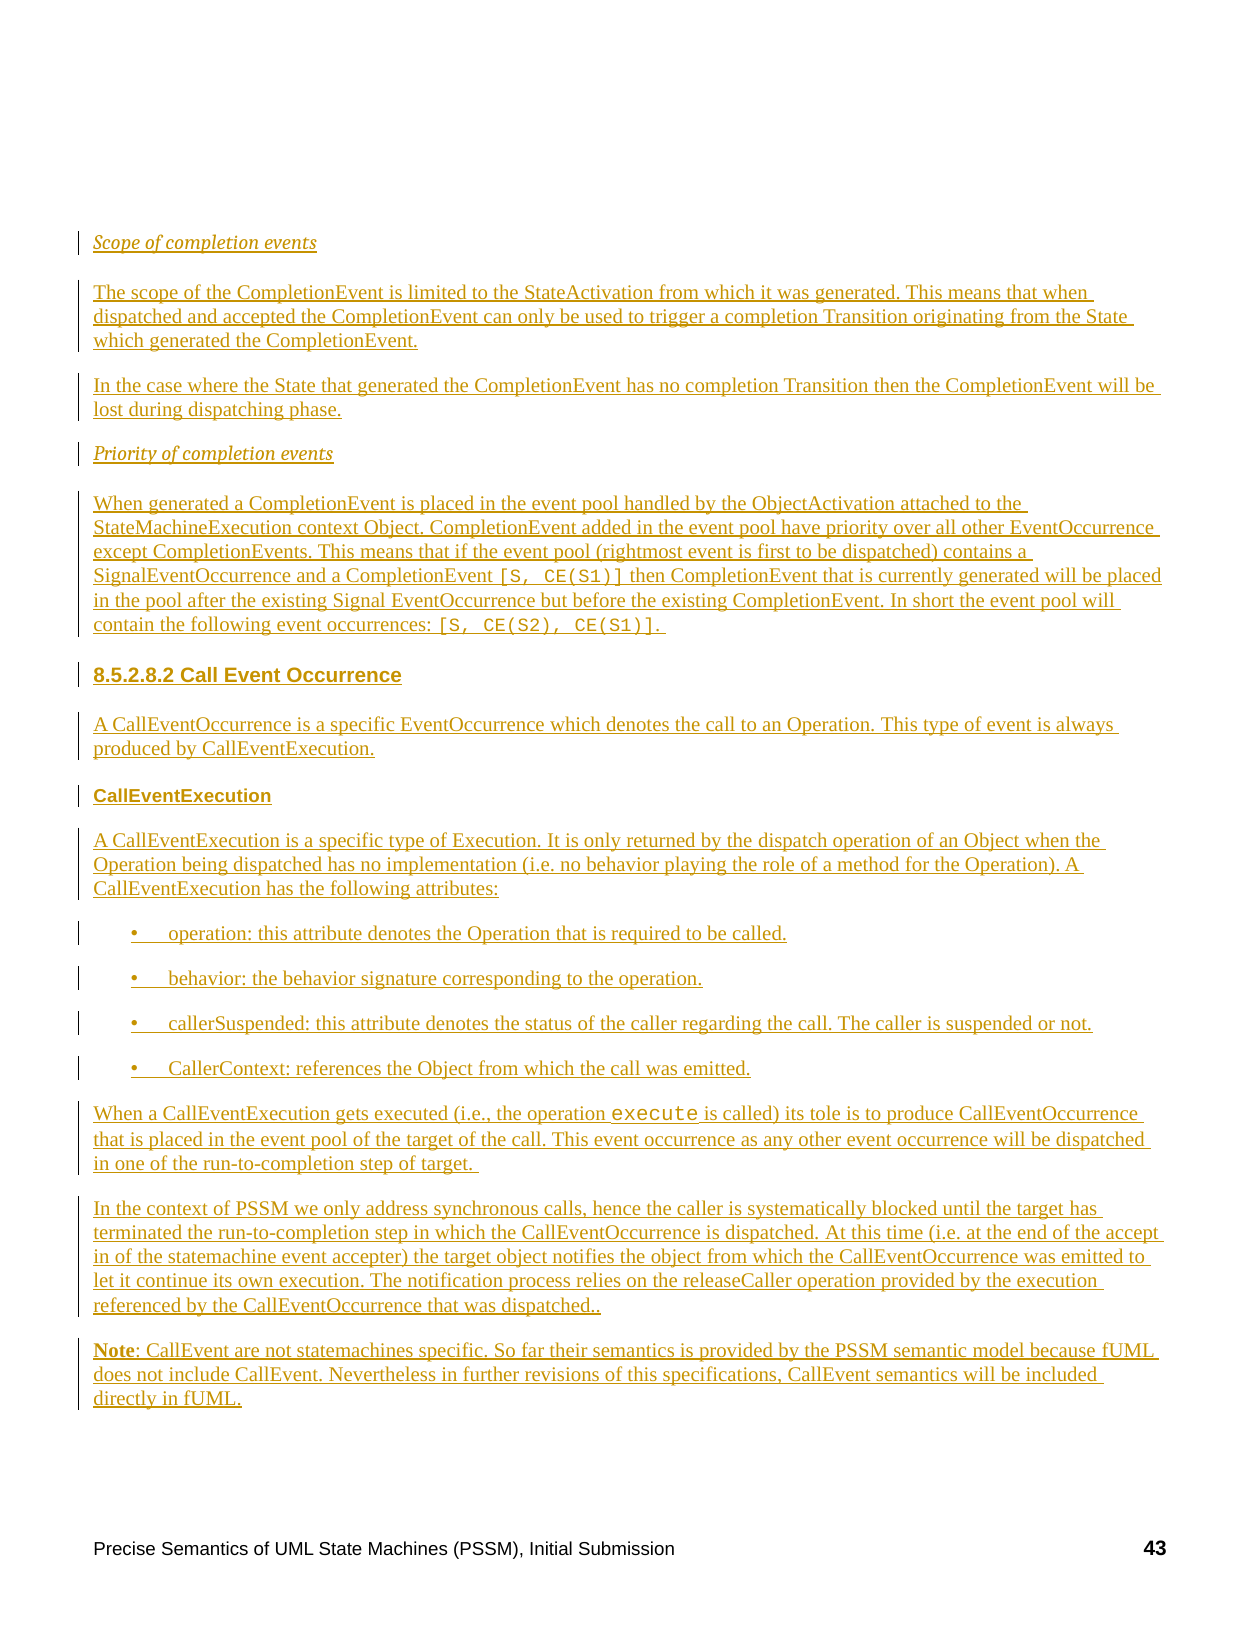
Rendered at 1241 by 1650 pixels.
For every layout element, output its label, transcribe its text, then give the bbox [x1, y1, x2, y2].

text in of the statemachine event accepter) the target object notifies the object from which the CallEventOccurrence was emitted to let it continue its own execution. The notification process relies on the releaseCaller operation provided by the execution referenced by the CallEventOccurrence that was dispatched.. [93, 1242, 1164, 1317]
list callerSuspended: this attribute denotes the status of the caller regarding the call. The caller is suspended or not. [131, 1011, 1164, 1035]
subtitle Priority of completion events [93, 442, 1164, 466]
list CallerContext: references the Object from which the call was emitted. [131, 1056, 1164, 1080]
text In the context of PSSM we only address synchronous calls, hence the caller is systematically blocked until the target has terminated the run-to-completion step in which the CallEventOccurrence is dispatched. At this time (i.e. at the end of the accept [93, 1196, 1164, 1241]
subtitle Call Event Occurrence [93, 662, 1164, 687]
text In the case where the State that generated the CompletionEvent has no completion Transition then the CompletionEvent will be lost during dispatching phase. [93, 373, 1164, 421]
list behavior: the behavior signature corresponding to the operation. [131, 966, 1164, 990]
text The scope of the CompletionEvent is limited to the StateActivation from which it was generated. This means that when dispatched and accepted the CompletionEvent can only be used to trigger a completion Transition originating from the State which generated the CompletionEvent. [93, 279, 1164, 352]
list operation: this attribute denotes the Operation that is required to be called. [131, 921, 1164, 945]
text Note: CallEvent are not statemachines specific. So far their semantics is provided by the PSSM semantic model because fUML does not include CallEvent. Nevertheless in further revisions of this specifications, CallEvent semantics will be included directly in fUML. [93, 1338, 1164, 1410]
subtitle Scope of completion events [93, 231, 1164, 255]
subtitle CallEventExecution [93, 785, 1164, 807]
text When a CallEventExecution gets executed (i.e., the operation execute is called) its tole is to produce CallEventOccurrence that is placed in the event pool of the target of the call. This event occurrence as any other event occurrence will be dispatched in one of the run-to-completion step of target. [93, 1101, 1164, 1175]
text A CallEventOccurrence is a specific EventOccurrence which denotes the call to an Operation. This type of event is always produced by CallEventExecution. [93, 712, 1164, 760]
text A CallEventExecution is a specific type of Execution. It is only returned by the dispatch operation of an Object when the Operation being dispatched has no implementation (i.e. no behavior playing the role of a method for the Operation). A CallEventExecution has the following attributes: [93, 828, 1164, 900]
text When generated a CompletionEvent is placed in the event pool handled by the ObjectActivation attached to the StateMachineExecution context Object. CompletionEvent added in the event pool have priority over all other EventOccurrence except CompletionEvents. This means that if the event pool (rightmost event is first to be dispatched) contains a SignalEventOccurrence and a CompletionEvent [S, CE(S1)] then CompletionEvent that is currently generated will be placed in the pool after the existing Signal EventOccurrence but before the existing CompletionEvent. In short the event pool will contain the following event occurrences: [S, CE(S2), CE(S1)]. [93, 491, 1164, 637]
